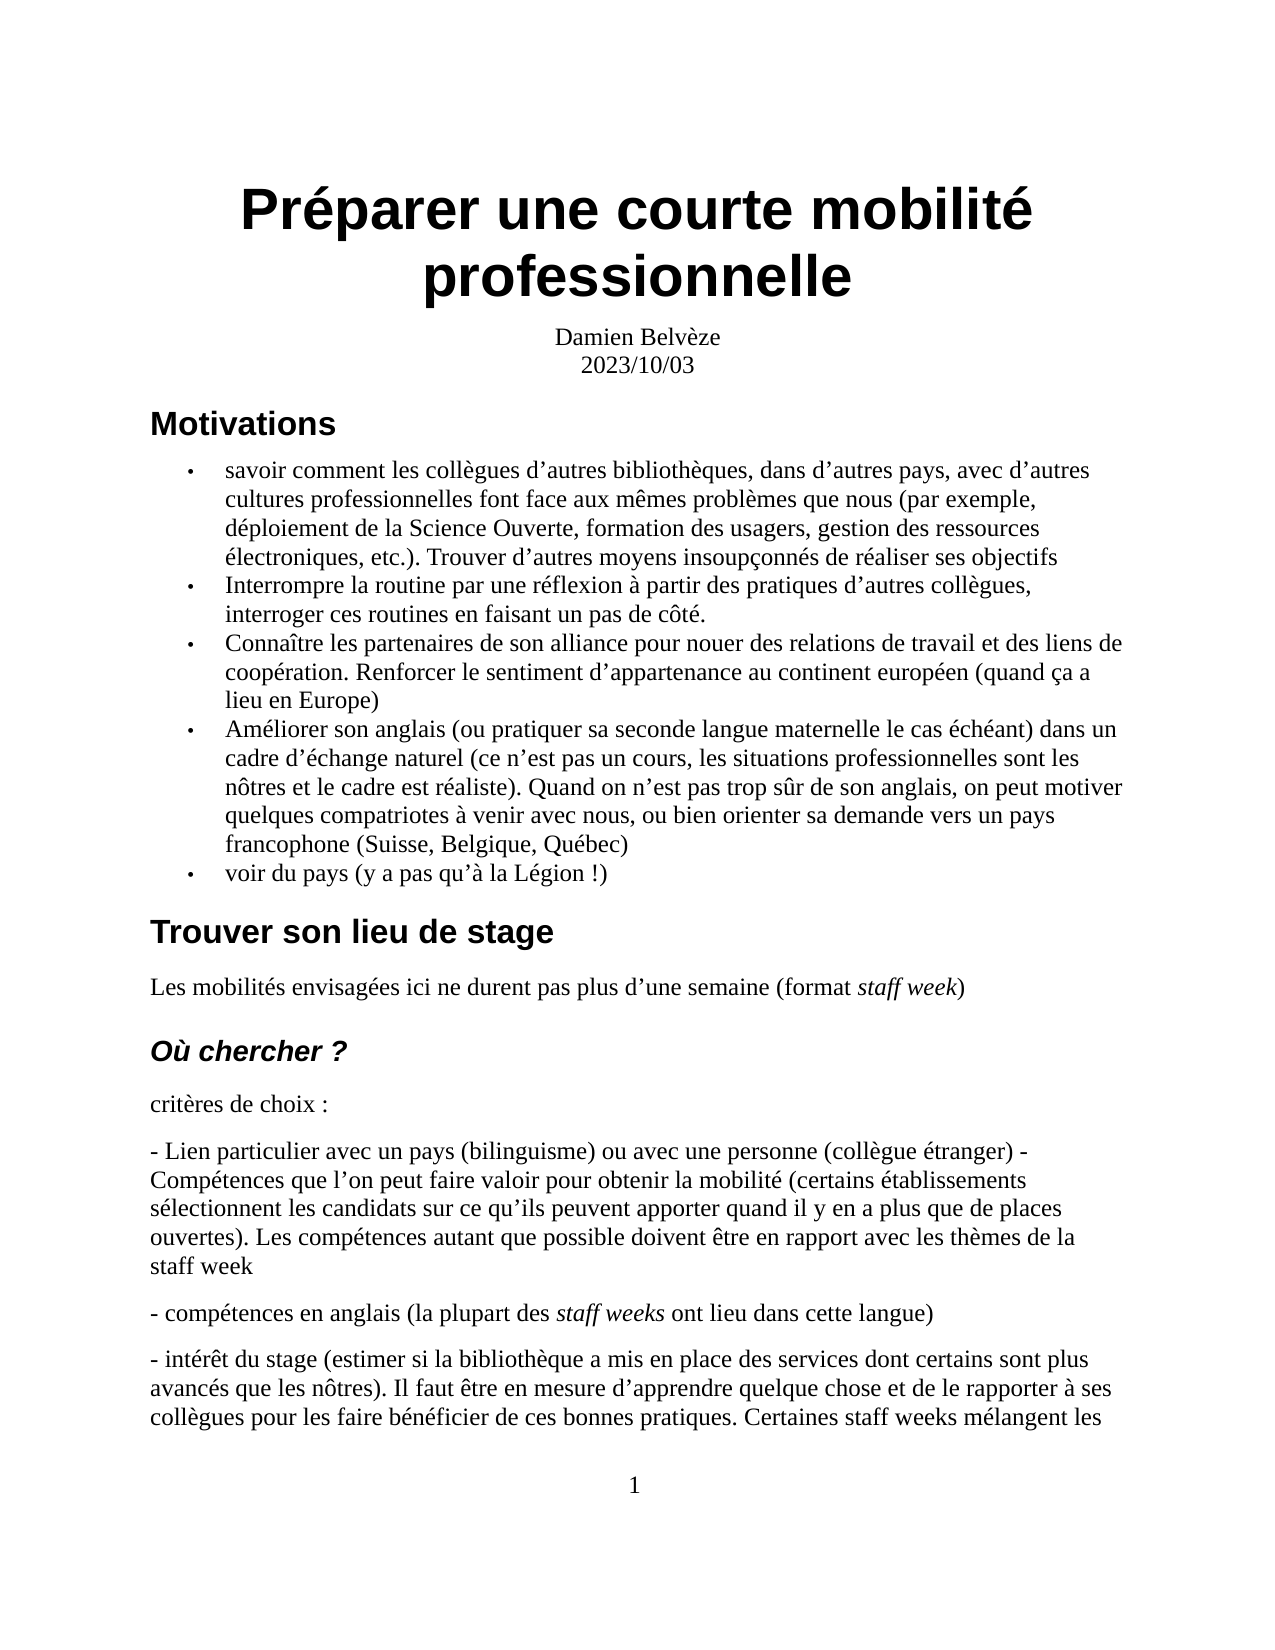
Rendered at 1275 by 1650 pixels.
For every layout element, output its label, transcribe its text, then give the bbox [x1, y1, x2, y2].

list Connaître les partenaires de son alliance pour nouer des relations de travail et des liens de coopération. Renforcer le sentiment d’appartenance au continent européen (quand ça a lieu en Europe) [187, 628, 1125, 714]
text - Lien particulier avec un pays (bilinguisme) ou avec une personne (collègue étranger) - Compétences que l’on peut faire valoir pour obtenir la mobilité (certains établissements sélectionnent les candidats sur ce qu’ils peuvent apporter quand il y en a plus que de places ouvertes). Les compétences autant que possible doivent être en rapport avec les thèmes de la staff week [150, 1136, 1125, 1280]
subtitle Motivations [150, 404, 1125, 443]
subtitle Trouver son lieu de stage [150, 912, 1125, 950]
text critères de choix : [150, 1089, 1125, 1118]
text - compétences en anglais (la plupart des staff weeks ont lieu dans cette langue) [150, 1298, 1125, 1326]
list savoir comment les collègues d’autres bibliothèques, dans d’autres pays, avec d’autres cultures professionnelles font face aux mêmes problèmes que nous (par exemple, déploiement de la Science Ouverte, formation des usagers, gestion des ressources électroniques, etc.). Trouver d’autres moyens insoupçonnés de réaliser ses objectifs [187, 455, 1125, 570]
text Damien Belvèze [150, 322, 1125, 350]
subtitle Où chercher ? [150, 1034, 1125, 1068]
text 2023/10/03 [150, 350, 1125, 379]
title Préparer une courte mobilité professionnelle [150, 175, 1125, 309]
text - intérêt du stage (estimer si la bibliothèque a mis en place des services dont certains sont plus avancés que les nôtres). Il faut être en mesure d’apprendre quelque chose et de le rapporter à ses collègues pour les faire bénéficier de ces bonnes pratiques. Certaines staff weeks mélangent les [150, 1344, 1125, 1431]
list voir du pays (y a pas qu’à la Légion !) [187, 858, 1125, 887]
text Les mobilités envisagées ici ne durent pas plus d’une semaine (format staff week) [150, 972, 1125, 1000]
list Améliorer son anglais (ou pratiquer sa seconde langue maternelle le cas échéant) dans un cadre d’échange naturel (ce n’est pas un cours, les situations professionnelles sont les nôtres et le cadre est réaliste). Quand on n’est pas trop sûr de son anglais, on peut motiver quelques compatriotes à venir avec nous, ou bien orienter sa demande vers un pays francophone (Suisse, Belgique, Québec) [187, 714, 1125, 858]
list Interrompre la routine par une réflexion à partir des pratiques d’autres collègues, interroger ces routines en faisant un pas de côté. [187, 570, 1125, 628]
